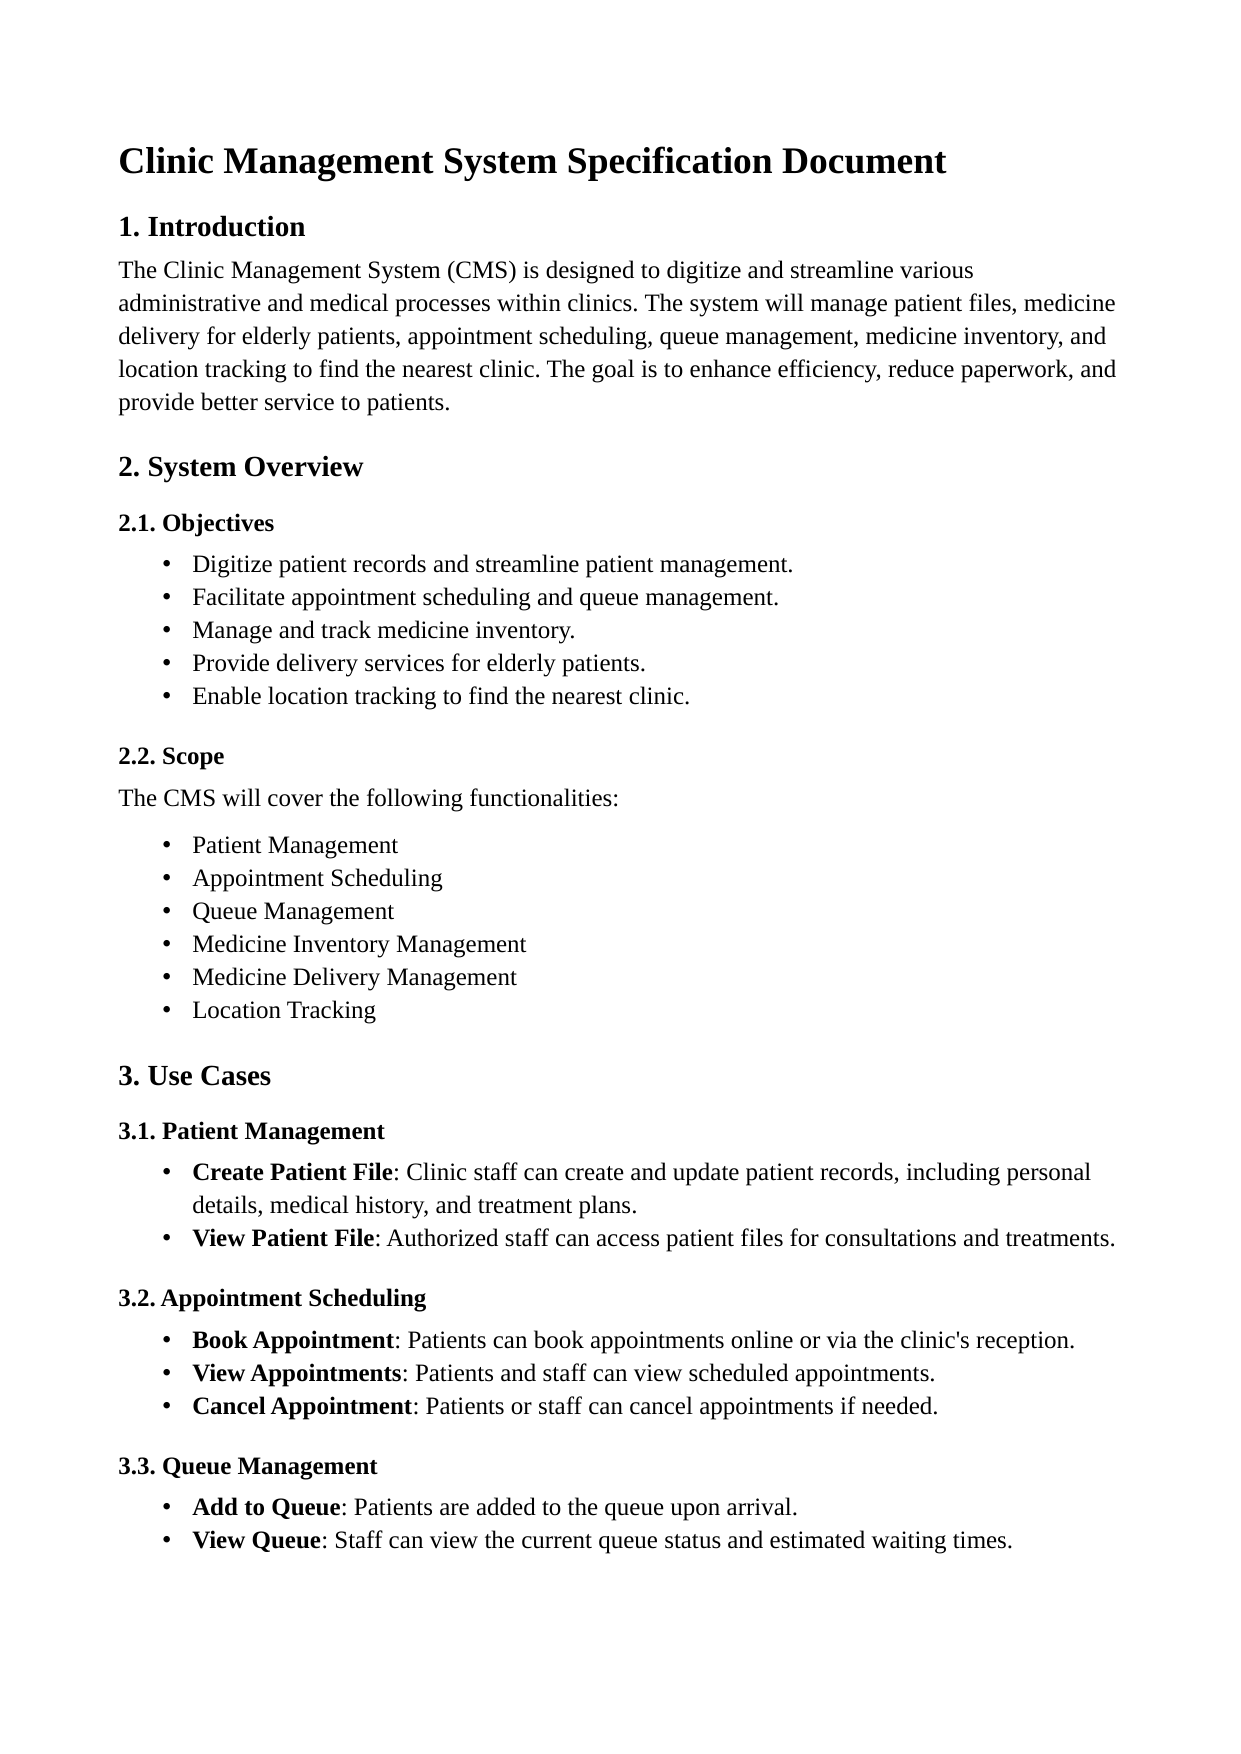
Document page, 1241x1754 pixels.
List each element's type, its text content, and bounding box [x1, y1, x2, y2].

list Digitize patient records and streamline patient management. [162, 549, 1122, 578]
subtitle 3. Use Cases [118, 1058, 1122, 1091]
text The Clinic Management System (CMS) is designed to digitize and streamline various administrative and medical processes within clinics. The system will manage patient files, medicine delivery for elderly patients, appointment scheduling, queue management, medicine inventory, and location tracking to find the nearest clinic. The goal is to enhance efficiency, reduce paperwork, and provide better service to patients. [118, 255, 1122, 416]
list View Queue: Staff can view the current queue status and estimated waiting times. [162, 1525, 1122, 1554]
subtitle Clinic Management System Specification Document [118, 139, 1122, 182]
list Location Tracking [162, 995, 1122, 1024]
list Enable location tracking to find the nearest clinic. [162, 681, 1122, 710]
list Cancel Appointment: Patients or staff can cancel appointments if needed. [162, 1391, 1122, 1419]
list Facilitate appointment scheduling and queue management. [162, 582, 1122, 611]
subtitle 3.3. Queue Management [118, 1451, 1122, 1480]
list Medicine Inventory Management [162, 929, 1122, 958]
list Book Appointment: Patients can book appointments online or via the clinic's reception. [162, 1325, 1122, 1353]
list View Appointments: Patients and staff can view scheduled appointments. [162, 1358, 1122, 1387]
list Add to Queue: Patients are added to the queue upon arrival. [162, 1492, 1122, 1521]
list Queue Management [162, 896, 1122, 925]
subtitle 3.2. Appointment Scheduling [118, 1283, 1122, 1312]
list Medicine Delivery Management [162, 962, 1122, 991]
subtitle 2.1. Objectives [118, 508, 1122, 537]
list Manage and track medicine inventory. [162, 615, 1122, 644]
subtitle 2.2. Scope [118, 741, 1122, 770]
list Patient Management [162, 830, 1122, 859]
list View Patient File: Authorized staff can access patient files for consultations and treatments. [162, 1223, 1122, 1252]
list Appointment Scheduling [162, 863, 1122, 892]
subtitle 1. Introduction [118, 209, 1122, 243]
text The CMS will cover the following functionalities: [118, 783, 1122, 811]
subtitle 3.1. Patient Management [118, 1116, 1122, 1145]
list Create Patient File: Clinic staff can create and update patient records, including personal details, medical history, and treatment plans. [162, 1157, 1122, 1219]
subtitle 2. System Overview [118, 449, 1122, 483]
list Provide delivery services for elderly patients. [162, 648, 1122, 677]
